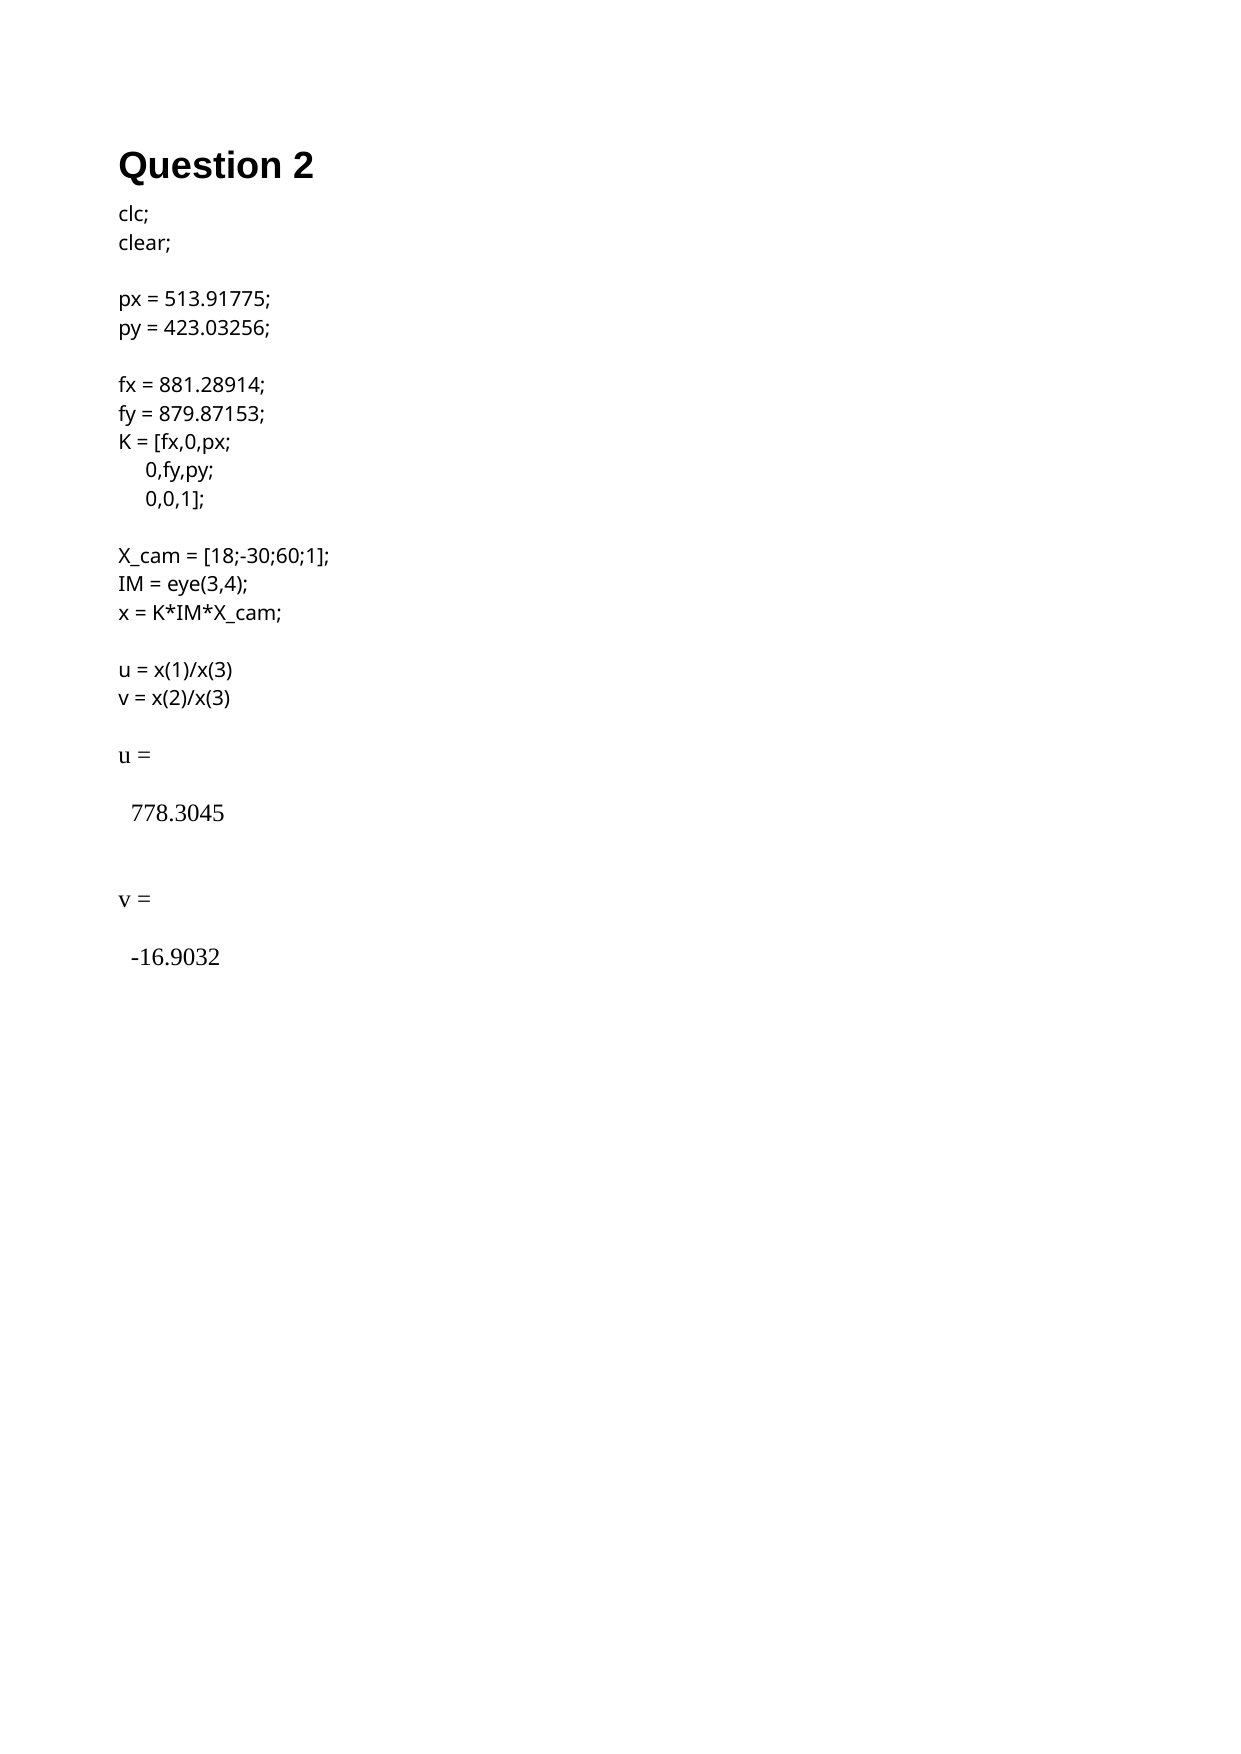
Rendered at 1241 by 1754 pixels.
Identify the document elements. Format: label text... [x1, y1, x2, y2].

text X_cam = [18;-30;60;1]; [118, 541, 1122, 569]
text K = [fx,0,px; [118, 427, 1122, 456]
text px = 513.91775; [118, 284, 1122, 313]
subtitle Question 2 [118, 143, 1122, 187]
text clc; [118, 199, 1122, 228]
text u = [118, 741, 1122, 769]
text 778.3045 [118, 798, 1122, 827]
text clear; [118, 228, 1122, 256]
text v = [118, 884, 1122, 913]
text v = x(2)/x(3) [118, 683, 1122, 712]
text x = K*IM*X_cam; [118, 598, 1122, 626]
text -16.9032 [118, 942, 1122, 971]
text IM = eye(3,4); [118, 569, 1122, 598]
text fy = 879.87153; [118, 399, 1122, 427]
text u = x(1)/x(3) [118, 655, 1122, 683]
text 0,fy,py; [118, 456, 1122, 484]
text fx = 881.28914; [118, 370, 1122, 399]
text py = 423.03256; [118, 313, 1122, 341]
text 0,0,1]; [118, 484, 1122, 512]
